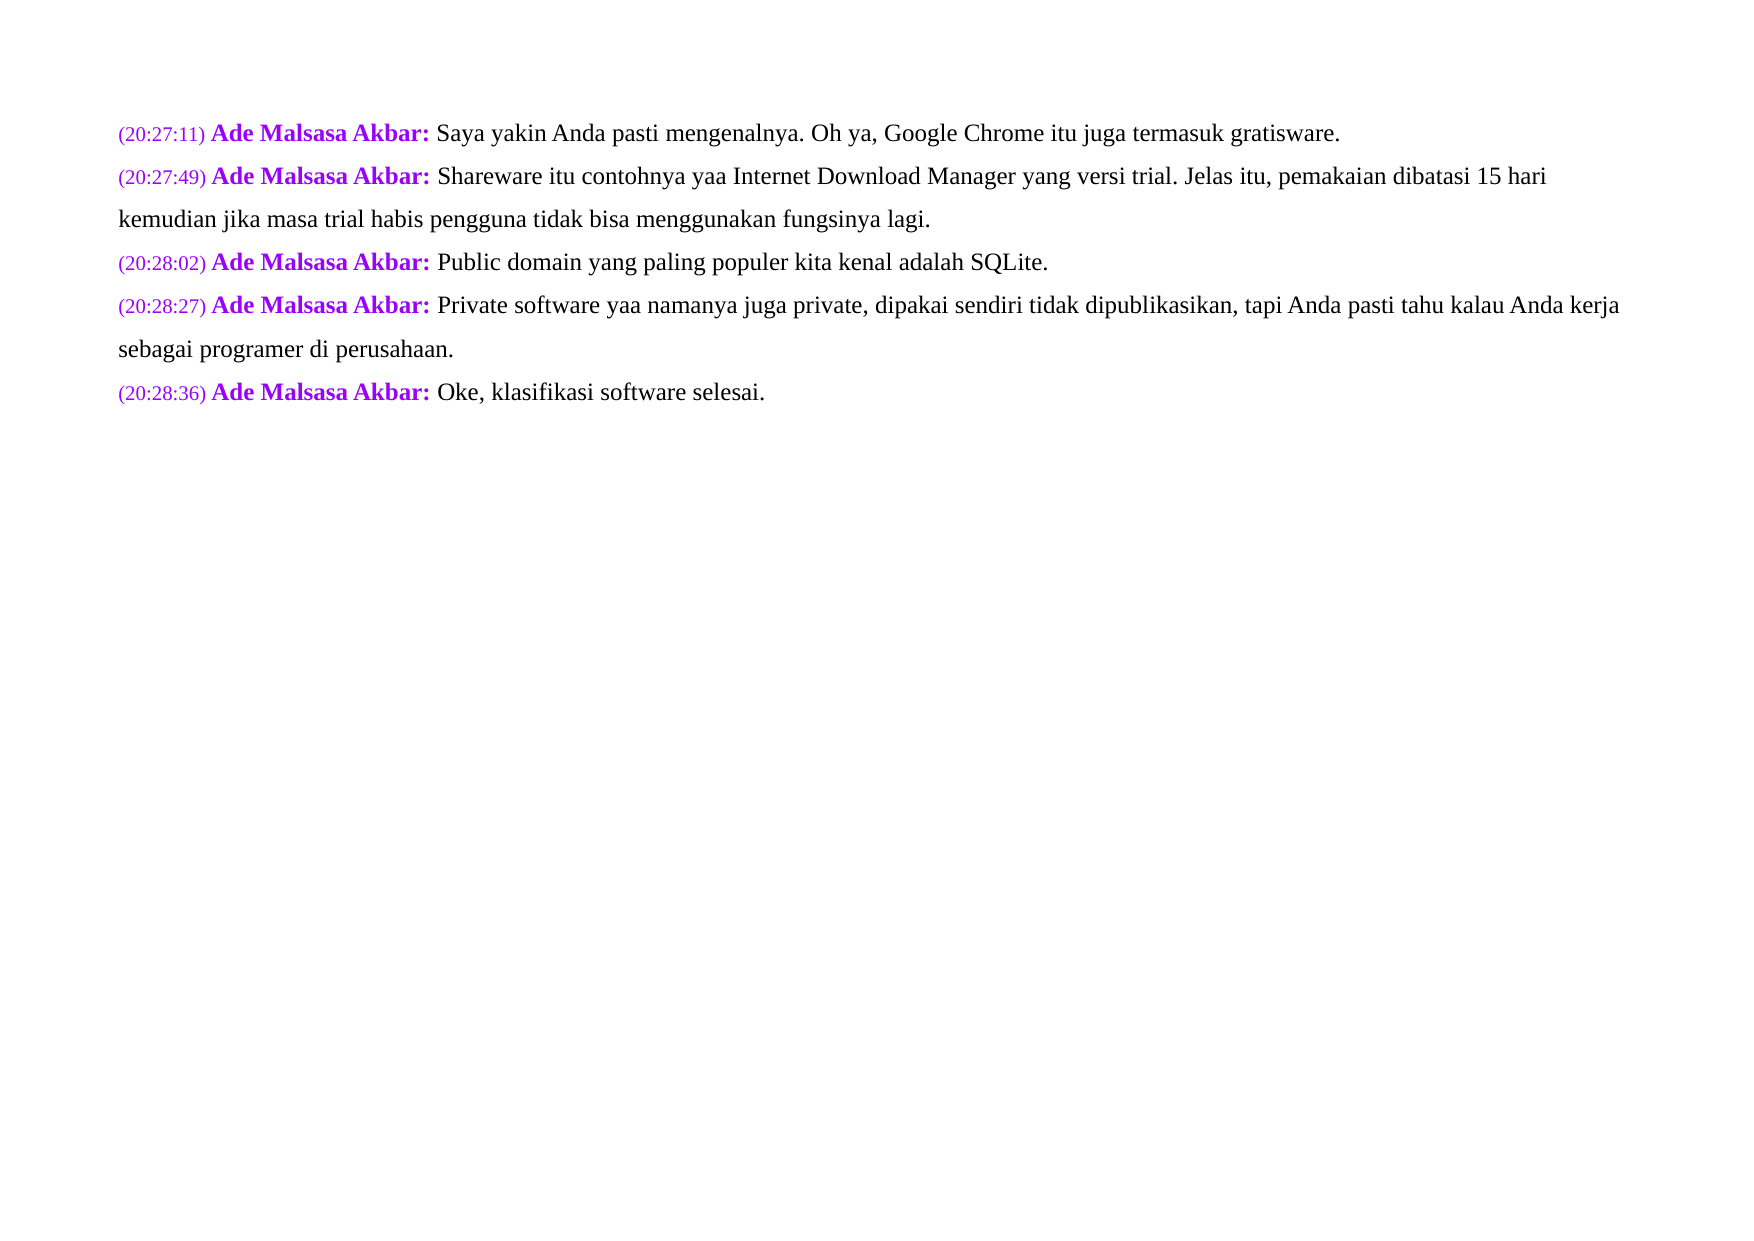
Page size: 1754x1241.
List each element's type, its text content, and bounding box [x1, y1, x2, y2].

text (20:27:11) Ade Malsasa Akbar: Saya yakin Anda pasti mengenalnya. Oh ya, Google Chrome itu juga termasuk gratisware. (20:27:49) Ade Malsasa Akbar: Shareware itu contohnya yaa Internet Download Manager yang versi trial. Jelas itu, pemakaian dibatasi 15 hari kemudian jika masa trial habis pengguna tidak bisa menggunakan fungsinya lagi. (20:28:02) Ade Malsasa Akbar: Public domain yang paling populer kita kenal adalah SQLite. (20:28:27) Ade Malsasa Akbar: Private software yaa namanya juga private, dipakai sendiri tidak dipublikasikan, tapi Anda pasti tahu kalau Anda kerja sebagai programer di perusahaan. (20:28:36) Ade Malsasa Akbar: Oke, klasifikasi software selesai. [118, 118, 1635, 406]
